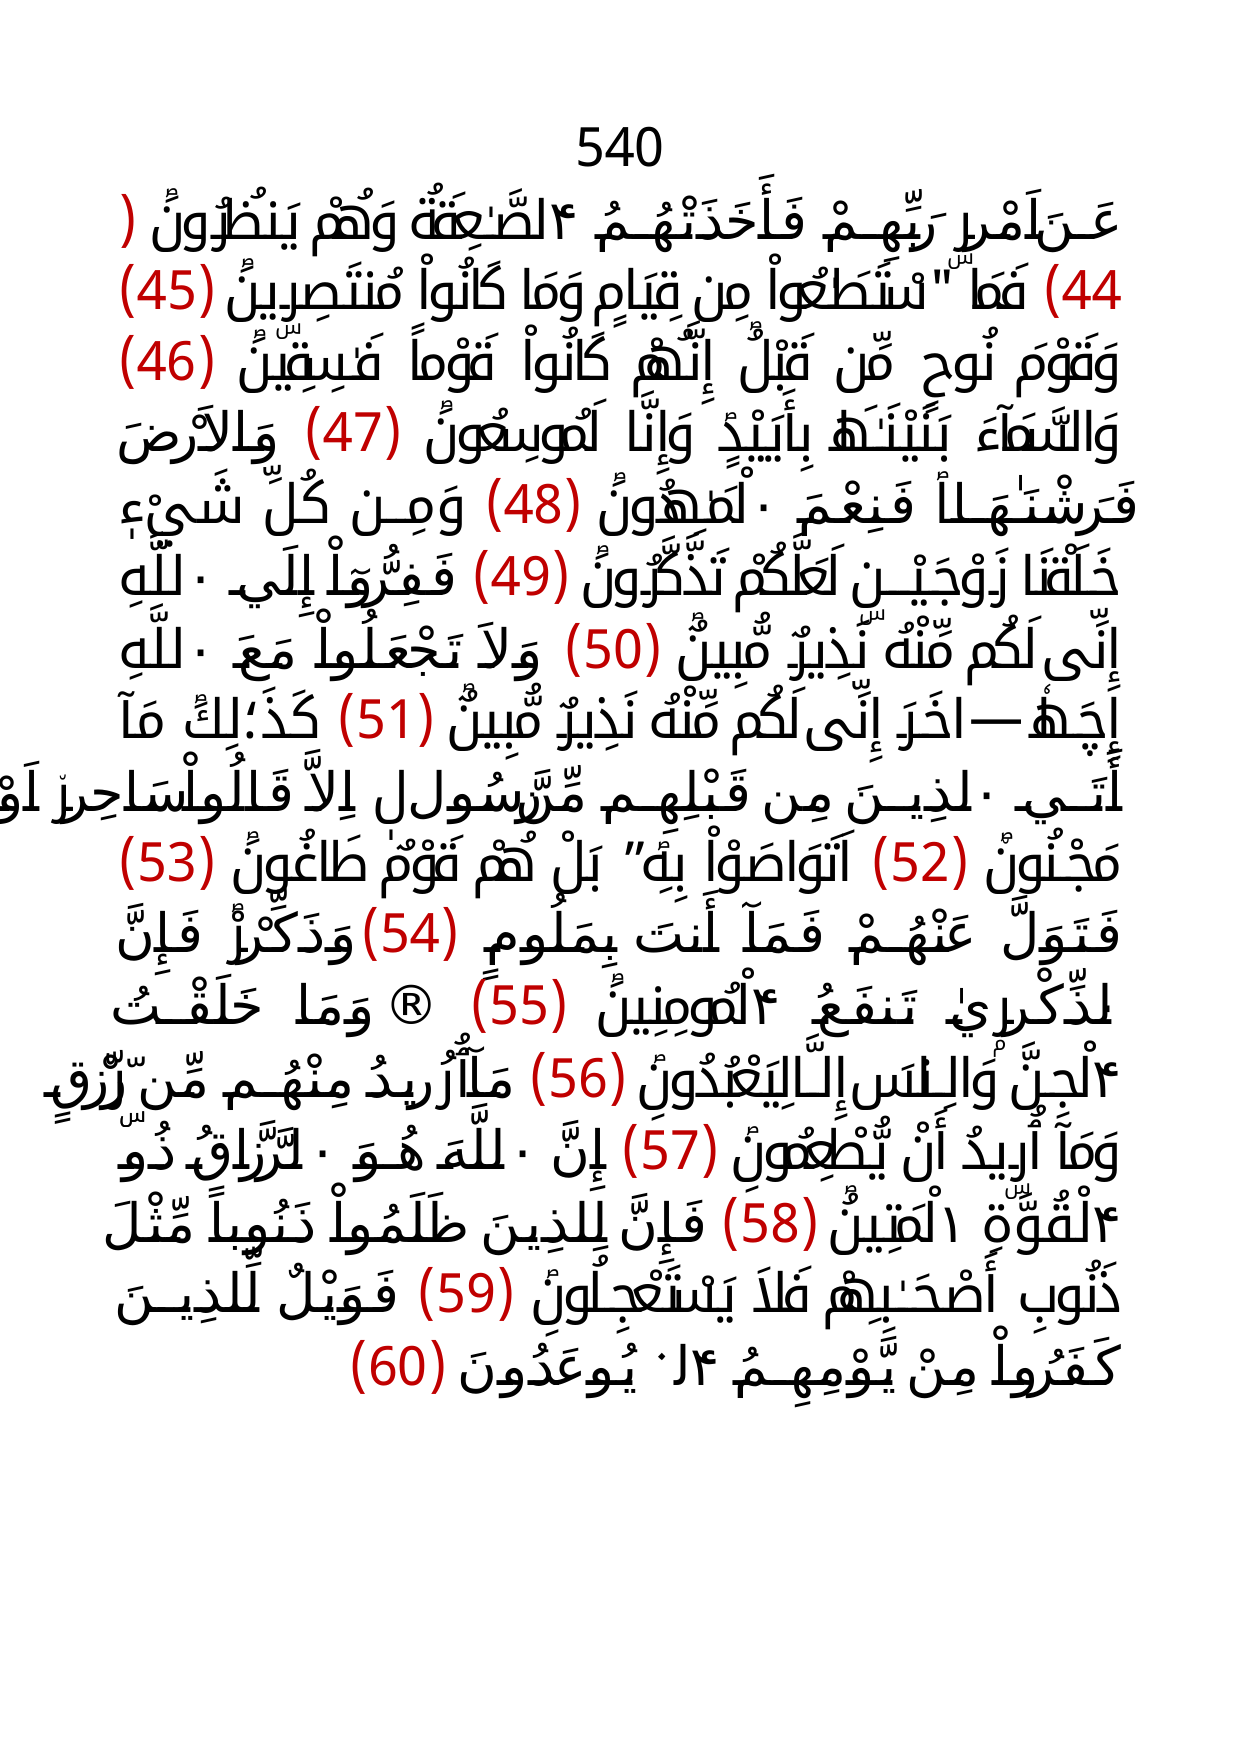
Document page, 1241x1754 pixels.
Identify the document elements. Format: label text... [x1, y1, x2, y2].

text 540 [118, 118, 1122, 189]
text عَــنَ اَمْرۣ رَبِّهِمْ فَأَخَذَتْهُمُ ۴لصَّـٰعِقَةُ وَهُمْ يَنظُرُونَؐ (44) فَمَا "سْتَطَـٰعُواْ مِن قِيَامٍ وَمَا كَانُواْ مُنتَصِرۣينَؐ (45) وَقَوْمَ نُوحٍ مِّن قَبْلُؐ إِنَّهُمْ كَانُواْ قَوْماً فَـٰسِقِينَؐ (46) وَالسَّمَآءَ بَنَيْنَـٰهَا بِأَيَيْدٍؐ وَإِنَّا لَمُوسِعُونَؐ (47) وَالاَرْضَ فَرَشْنَـٰهَاؐ فَنِعْمَ ۰لْمَـٰهِدُونَؐ (48) وَمِــن كُلِّ شَيْءٖ خَلَقْنَا زَوْجَيْــنۣ لَعَلَّكُمْ تَذَّكَّرُونَؐ (49) فَفِرُّوٓاْ إِلَي ۰للَّهِ إِنِّى لَكُم مِّنْهُ نَذِيرٌ مُّبِينٌؐ (50) وَلاَ تَجْعَلُواْ مَعَ ۰للَّهِ إِچَهاٗ —اخَرَ إِنِّى لَكُم مِّنْهُ نَذِيرٌ مُّبِينٌؐ (51) كَذَ؛لِكَؐ مَآ أَتَــي ۰لذِيــنَ مِن قَبْلِهِم مِّن رَّسُولٖ اِلاَّ قَالُواْ سَاحِر٘ اَوْ مَجْنُون٘ؐ (52) اَتَوَاصَوْاْ بِهِؐ” بَلْ هُمْ قَوْمٌ طَاغُونَؐ (53) فَتَوَلَّ عَنْهُمْ فَمَآ أَنتَ بِمَلُومٍ (54) وَذَكِّرْؐ فَإِنَّ ۰لذِّكْرۭيٰ تَنفَعُ ۴لْمُومِنِينَؐ (55) ® وَمَا خَلَقْــتُ ۴لْجِنَّ وَالِانسَ إِلاَّ لِيَعْبُدُونِؐ (56) مَآ ٱُرۣيدُ مِنْهُم مِّن رّۣزْقٍ وَمَآ ٱُرۣيدُ أَنْ يُّطْعِمُونِؐ (57) إِنَّ ۰للَّهَ هُوَ ۰لرَّزَّاقُ ذُو ۴لْقُوَّةِ ۱لْمَتِينُؐ (58) فَإِنَّ لِلذِينَ ظَلَمُواْ ذَنُوباً مِّثْلَ ذَنُوبِ أَصْحَـٰبِهِمْ فَلاَ يَسْتَعْجِلُونِؐ (59) فَوَيْلٌ لِّلذِيــنَ كَفَرُواْ مِنْ يَّوْمِهِمُ ۴ﻟ﮲ يُوعَدُونَ (60) [118, 189, 1122, 1407]
